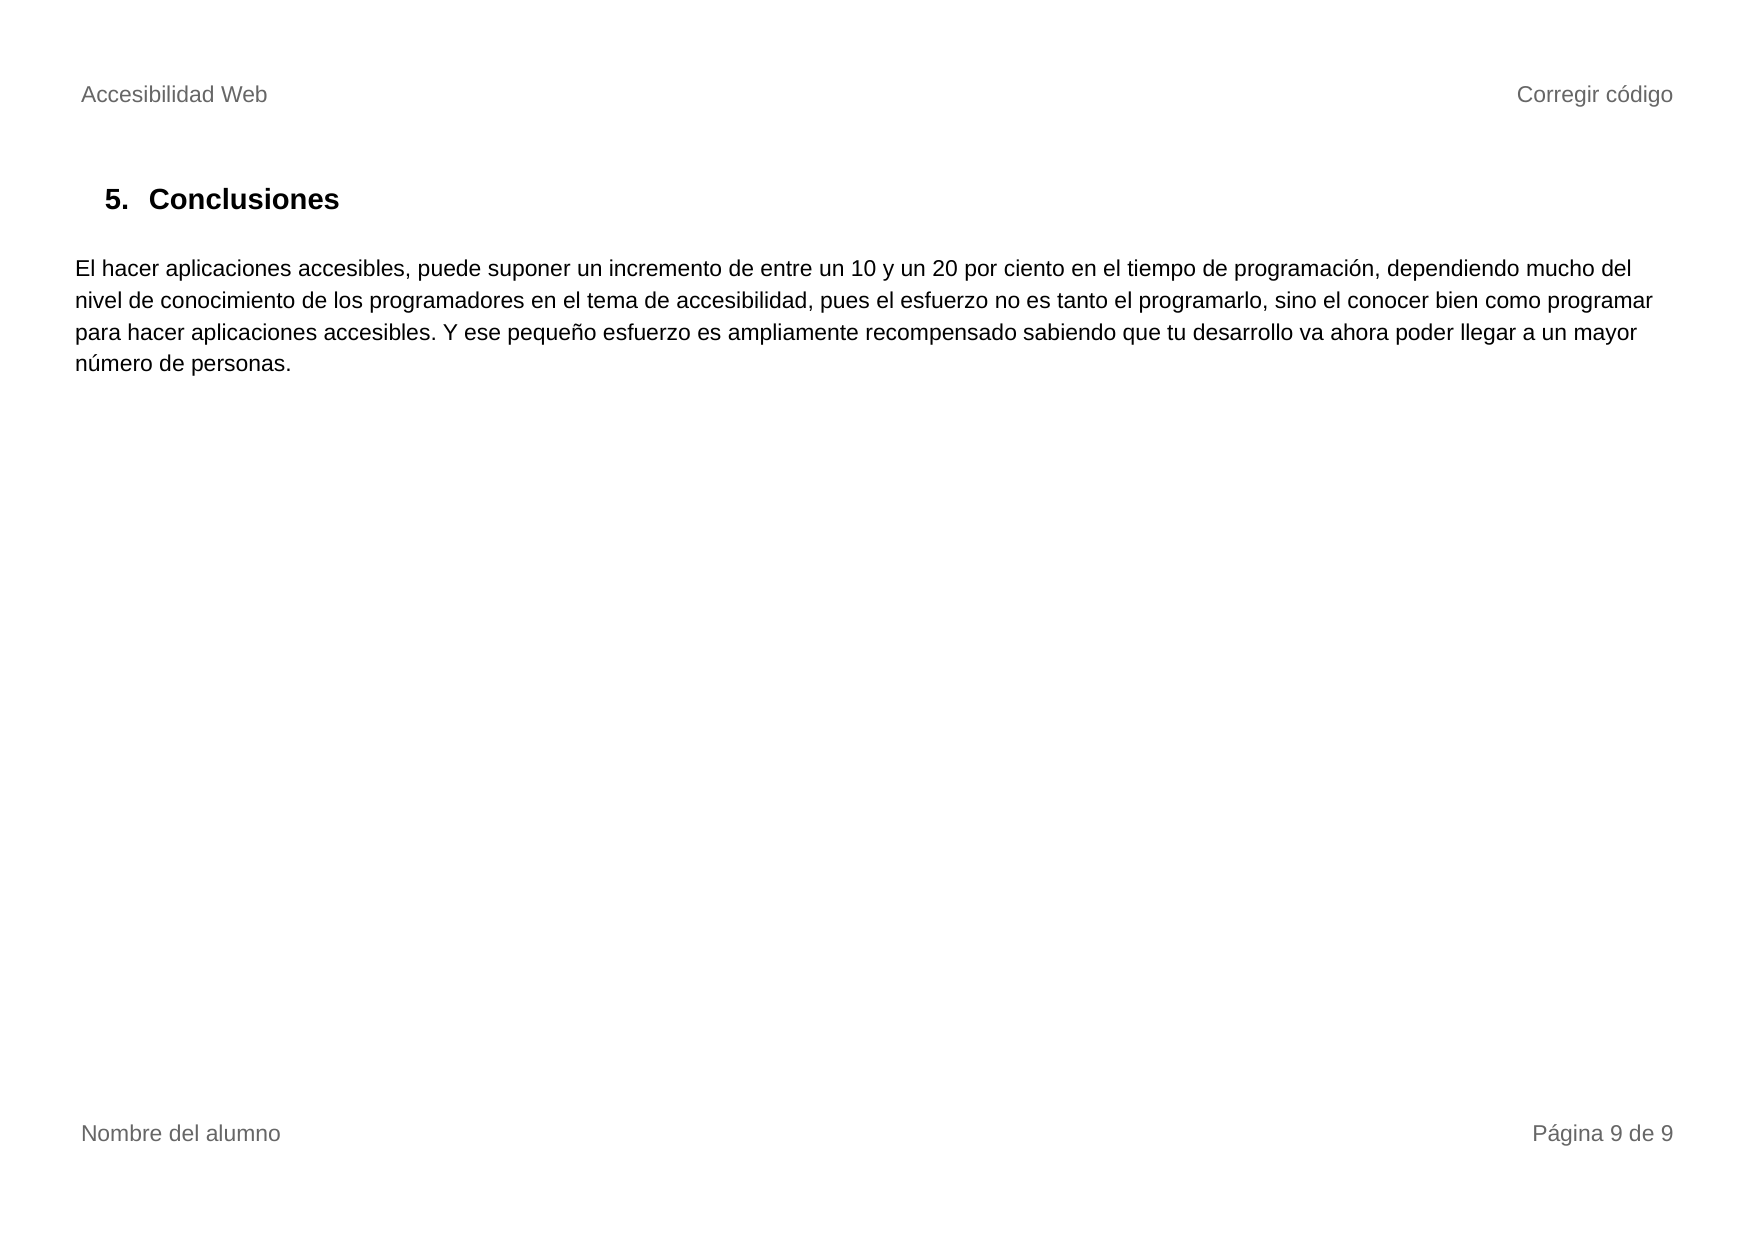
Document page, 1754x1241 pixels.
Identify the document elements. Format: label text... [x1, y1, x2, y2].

text El hacer aplicaciones accesibles, puede suponer un incremento de entre un 10 y un 20 por ciento en el tiempo de programación, dependiendo mucho del nivel de conocimiento de los programadores en el tema de accesibilidad, pues el esfuerzo no es tanto el programarlo, sino el conocer bien como programar para hacer aplicaciones accesibles. Y ese pequeño esfuerzo es ampliamente recompensado sabiendo que tu desarrollo va ahora poder llegar a un mayor número de personas. [75, 255, 1679, 376]
subtitle Conclusiones [104, 182, 1679, 215]
